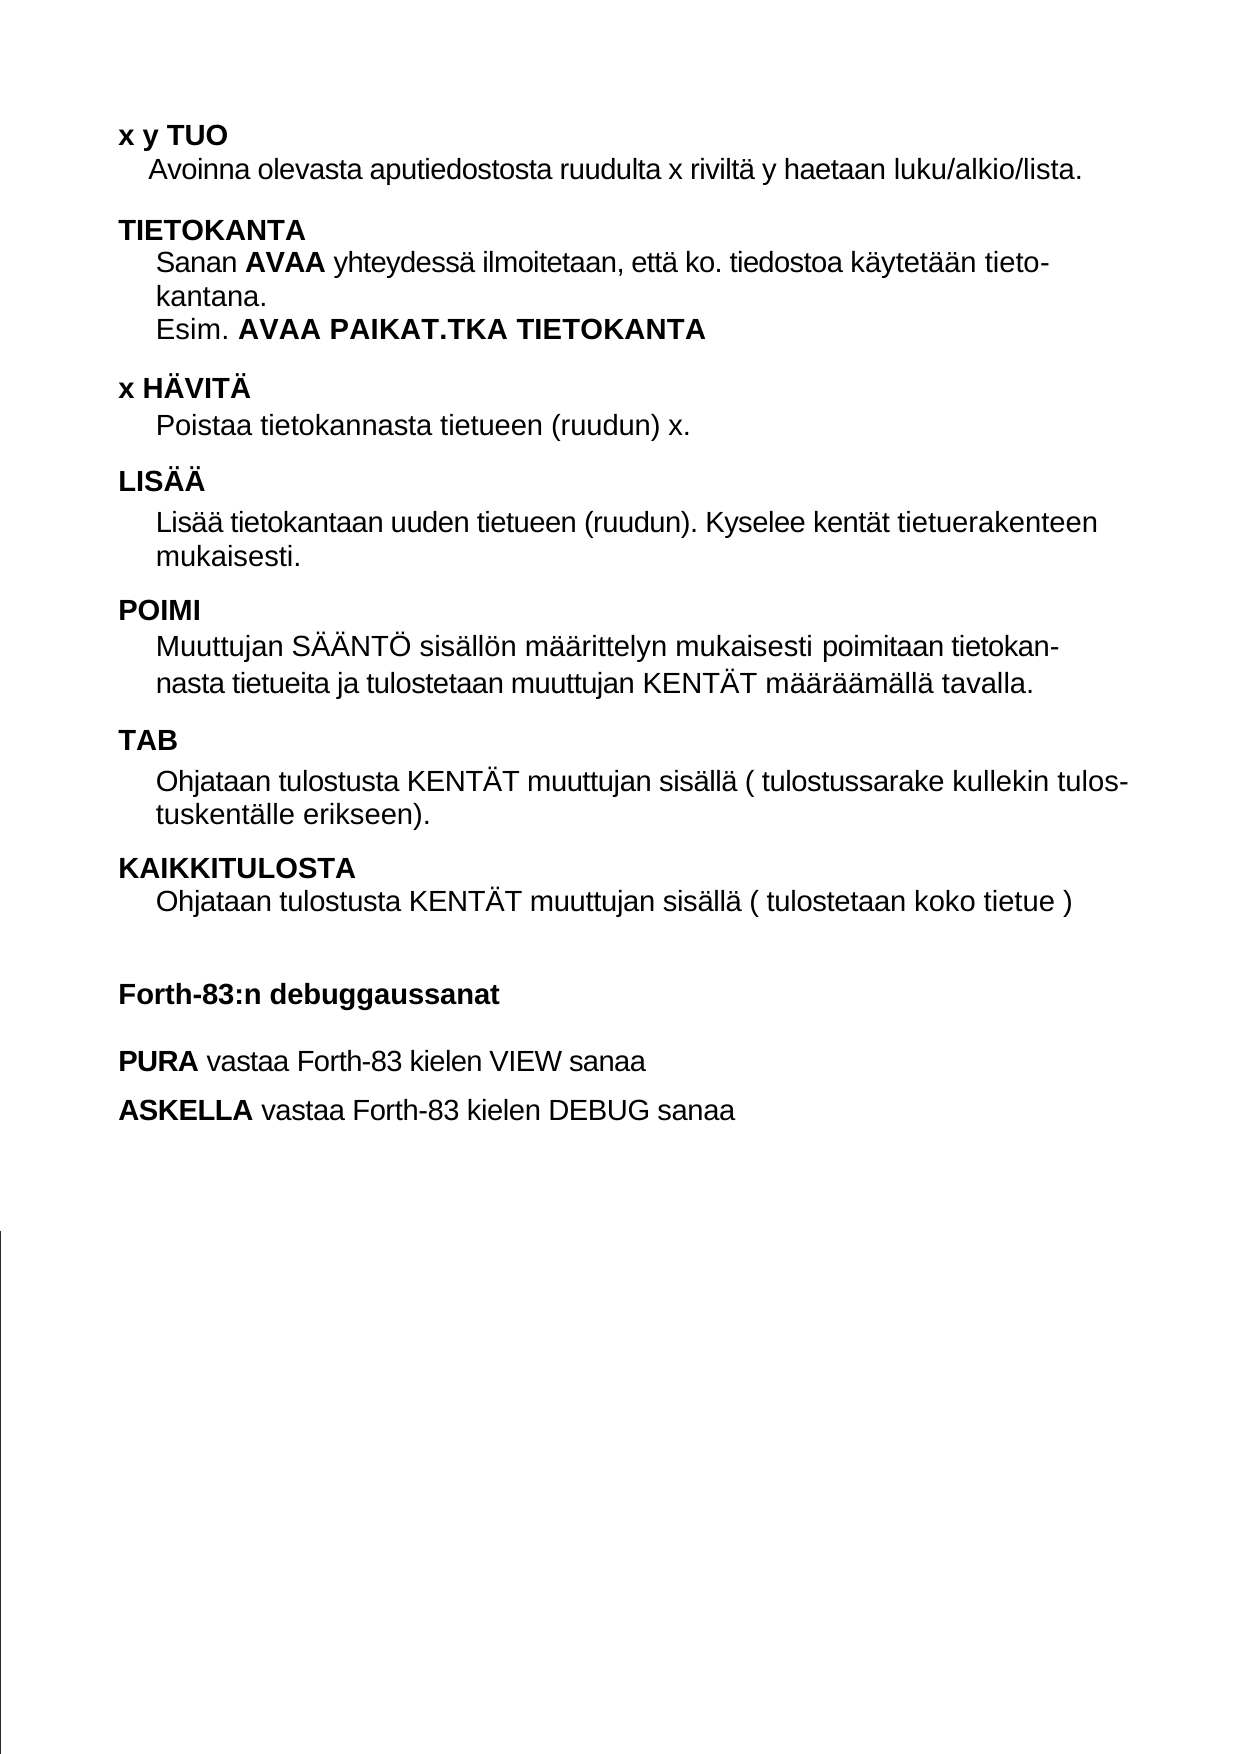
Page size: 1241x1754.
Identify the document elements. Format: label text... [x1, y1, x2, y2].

text Lisää tietokantaan uuden tietueen (ruudun). Kyselee kentät tietuerakenteen mukaisesti. [156, 505, 1122, 572]
text Muuttujan SÄÄNTÖ sisällön määrittelyn mukaisesti poimitaan tietokan­nasta tietueita ja tulostetaan muuttujan KENTÄT määräämällä tavalla. [156, 629, 1099, 700]
text PURA vastaa Forth-83 kielen VIEW sanaa [118, 1043, 867, 1078]
text Ohjataan tulostusta KENTÄT muuttujan sisällä ( tulostetaan koko tietue ) [156, 884, 1122, 917]
text x y TUO [118, 118, 1152, 152]
text Ohjataan tulostusta KENTÄT muuttujan sisällä ( tulostussarake kullekin tulos­tuskentälle erikseen). [156, 763, 1152, 831]
text LISÄÄ [118, 464, 1152, 498]
text Forth-83:n debuggaussanat [118, 977, 1122, 1010]
text TAB [118, 729, 1152, 756]
text KAIKKITULOSTA [118, 857, 1152, 884]
text Poistaa tietokannasta tietueen (ruudun) x. [156, 408, 1152, 442]
text x HÄVITÄ [118, 371, 1152, 404]
text Avoinna olevasta aputiedostosta ruudulta x riviltä y haetaan luku/alkio/lista. [148, 152, 1152, 185]
text ASKELLA vastaa Forth-83 kielen DEBUG sanaa [118, 1093, 867, 1128]
text Sanan AVAA yhteydessä ilmoitetaan, että ko. tiedostoa käytetään tieto­kantana. [156, 246, 1084, 313]
text POIMI [118, 599, 1152, 626]
text Esim. AVAA PAIKAT.TKA TIETOKANTA [156, 316, 1152, 345]
text TIETOKANTA [118, 219, 1152, 246]
